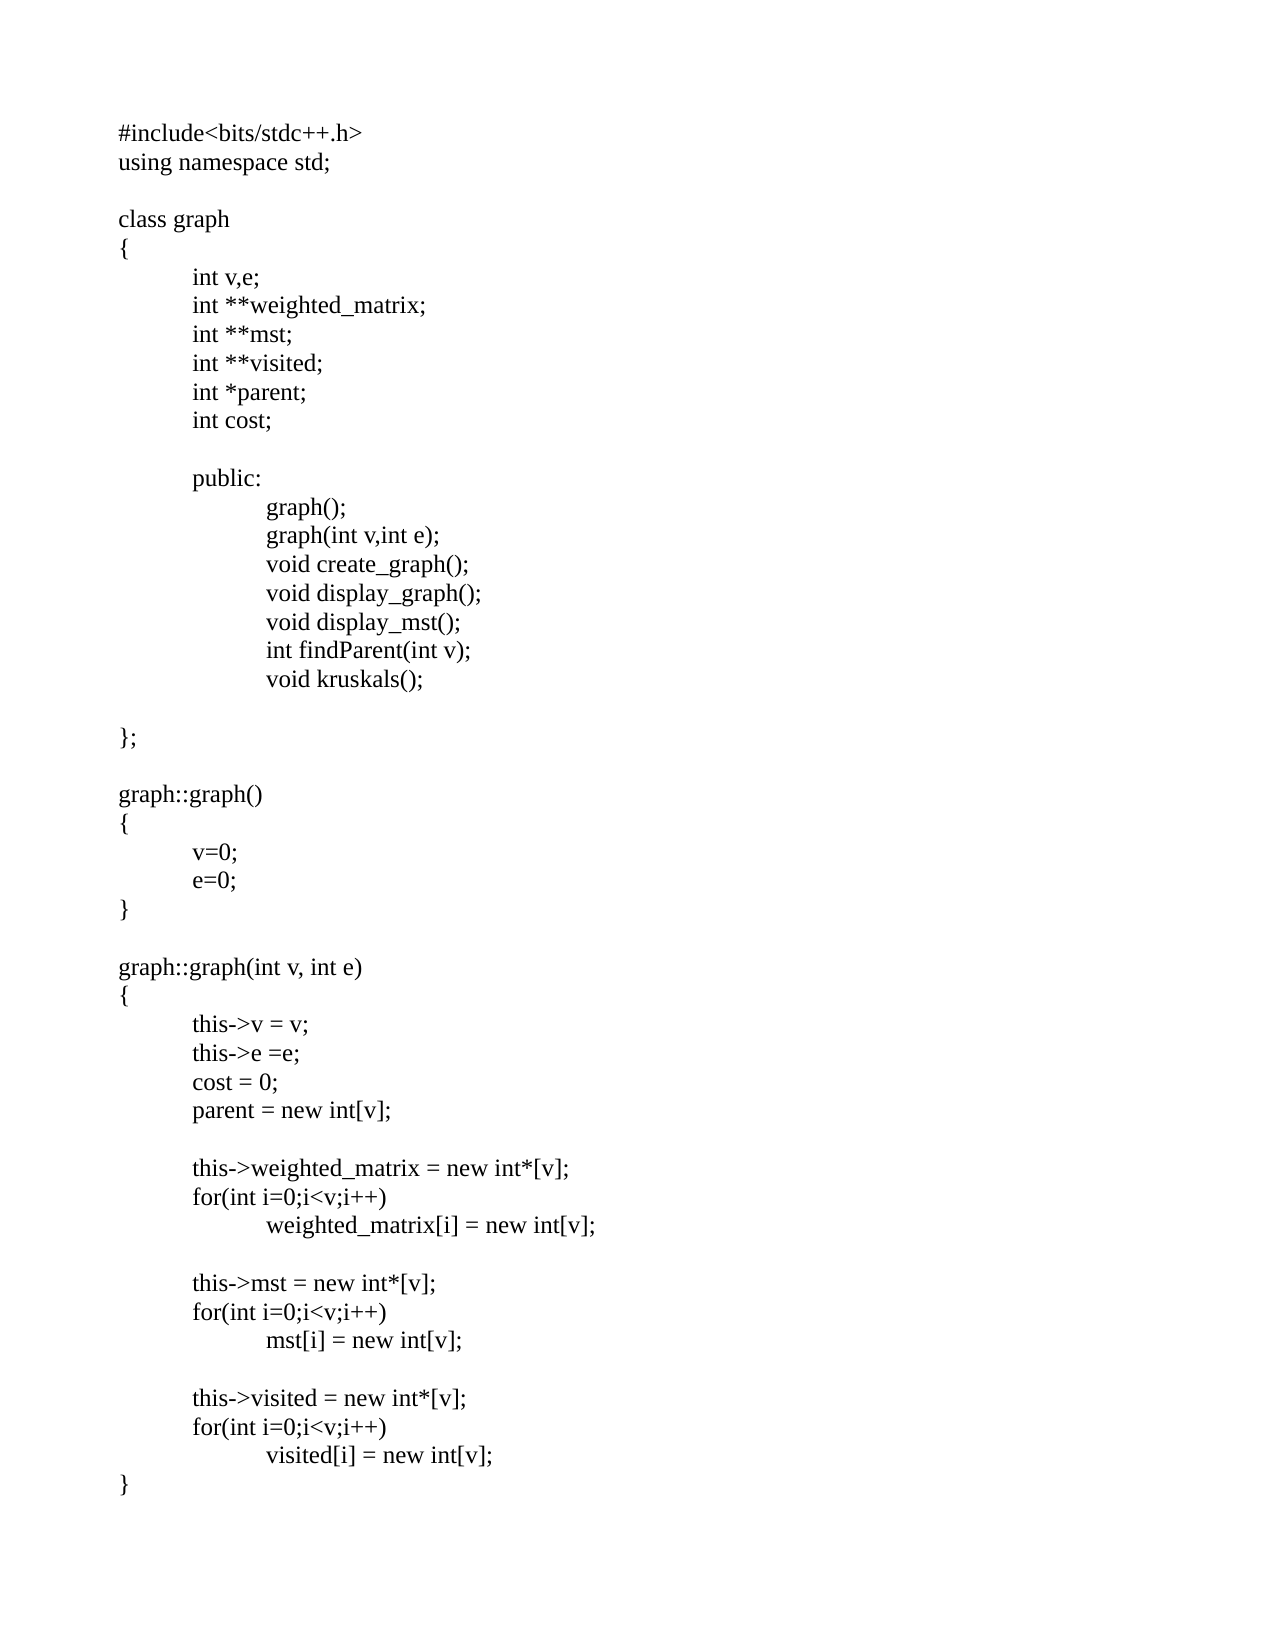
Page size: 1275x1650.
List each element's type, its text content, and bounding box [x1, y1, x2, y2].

text using namespace std; [118, 147, 1157, 176]
text cost = 0; [118, 1067, 1157, 1096]
text for(int i=0;i<v;i++) [118, 1412, 1157, 1441]
text public: [118, 463, 1157, 492]
text void kruskals(); [118, 664, 1157, 693]
text int *parent; [118, 377, 1157, 406]
text void display_graph(); [118, 578, 1157, 607]
text for(int i=0;i<v;i++) [118, 1297, 1157, 1326]
text for(int i=0;i<v;i++) [118, 1182, 1157, 1211]
text int cost; [118, 406, 1157, 434]
text v=0; [118, 837, 1157, 866]
text int v,e; [118, 262, 1157, 291]
text void display_mst(); [118, 607, 1157, 636]
text e=0; [118, 866, 1157, 894]
text { [118, 981, 1157, 1009]
text graph::graph(int v, int e) [118, 952, 1157, 981]
text }; [118, 722, 1157, 751]
text this->v = v; [118, 1009, 1157, 1038]
text #include<bits/stdc++.h> [118, 118, 1157, 147]
text mst[i] = new int[v]; [118, 1326, 1157, 1354]
text int findParent(int v); [118, 636, 1157, 664]
text int **weighted_matrix; [118, 291, 1157, 319]
text graph(); [118, 492, 1157, 521]
text } [118, 1469, 1157, 1498]
text void create_graph(); [118, 549, 1157, 578]
text int **visited; [118, 348, 1157, 377]
text graph(int v,int e); [118, 521, 1157, 549]
text visited[i] = new int[v]; [118, 1441, 1157, 1469]
text { [118, 808, 1157, 837]
text graph::graph() [118, 779, 1157, 808]
text this->mst = new int*[v]; [118, 1268, 1157, 1297]
text class graph [118, 204, 1157, 233]
text int **mst; [118, 319, 1157, 348]
text { [118, 233, 1157, 262]
text } [118, 894, 1157, 923]
text this->visited = new int*[v]; [118, 1383, 1157, 1412]
text this->weighted_matrix = new int*[v]; [118, 1153, 1157, 1182]
text this->e =e; [118, 1038, 1157, 1067]
text weighted_matrix[i] = new int[v]; [118, 1211, 1157, 1239]
text parent = new int[v]; [118, 1096, 1157, 1124]
